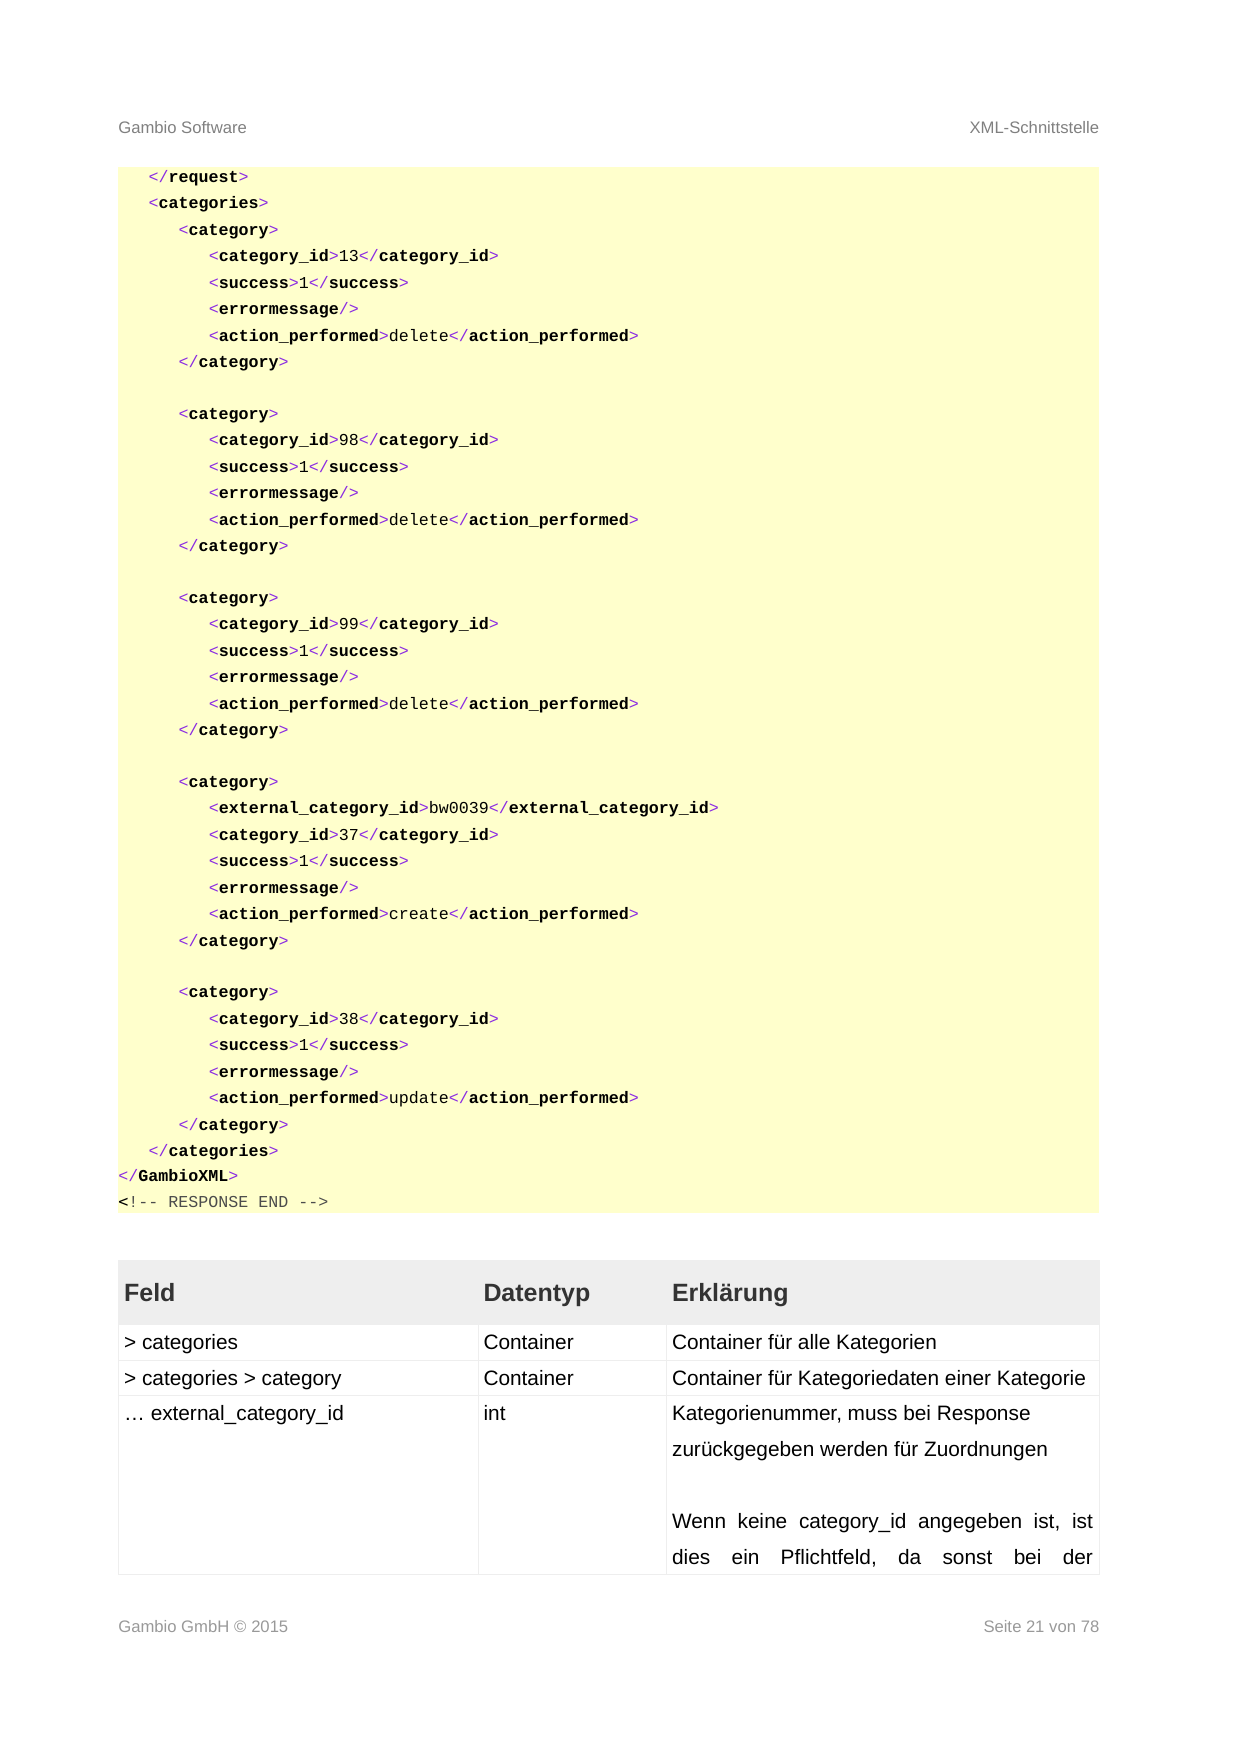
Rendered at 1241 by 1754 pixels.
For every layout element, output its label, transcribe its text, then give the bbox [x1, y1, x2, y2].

text <errormessage/> [118, 299, 1099, 319]
text <category> [118, 220, 1099, 240]
table_cell > categories [119, 1325, 478, 1359]
text <category_id>99</category_id> [118, 614, 1099, 635]
text <category> [118, 588, 1099, 608]
text </category> [118, 931, 1099, 951]
text <category_id>37</category_id> [118, 825, 1099, 845]
table_cell Container für alle Kategorien [667, 1325, 1099, 1359]
text </category> [118, 536, 1099, 557]
table_cell Container für Kategoriedaten einer Kategorie [667, 1361, 1099, 1395]
text </category> [118, 720, 1099, 741]
table_cell int [479, 1396, 666, 1574]
text <category_id>38</category_id> [118, 1009, 1099, 1029]
table_cell Container [479, 1325, 666, 1359]
text <!-- RESPONSE END --> [118, 1192, 1099, 1213]
table_cell Kategorienummer, muss bei Response zurückgegeben werden für Zuordnungen Wenn keine category_id angegeben ist, ist dies ein Pflichtfeld, da sonst bei der [667, 1396, 1099, 1574]
text </category> [118, 1115, 1099, 1135]
table_header Feld [119, 1261, 478, 1324]
text <category> [118, 772, 1099, 792]
text </GambioXML> [118, 1168, 1099, 1186]
text <success>1</success> [118, 851, 1099, 872]
text <category_id>98</category_id> [118, 430, 1099, 451]
text <success>1</success> [118, 273, 1099, 293]
text <category> [118, 404, 1099, 424]
text <action_performed>delete</action_performed> [118, 326, 1099, 346]
text <success>1</success> [118, 457, 1099, 477]
text <action_performed>delete</action_performed> [118, 694, 1099, 714]
table_header Datentyp [479, 1261, 666, 1324]
text <errormessage/> [118, 483, 1099, 504]
text <external_category_id>bw0039</external_category_id> [118, 798, 1099, 819]
text </category> [118, 352, 1099, 372]
text <category_id>13</category_id> [118, 246, 1099, 267]
table_cell Container [479, 1361, 666, 1395]
table_header Erklärung [667, 1261, 1099, 1324]
text <success>1</success> [118, 1035, 1099, 1056]
text <category> [118, 982, 1099, 1003]
text <success>1</success> [118, 641, 1099, 661]
text <action_performed>delete</action_performed> [118, 509, 1099, 530]
text <action_performed>create</action_performed> [118, 904, 1099, 925]
text <errormessage/> [118, 667, 1099, 688]
text </categories> [118, 1141, 1099, 1162]
table_cell … external_category_id [119, 1396, 478, 1574]
text <action_performed>update</action_performed> [118, 1088, 1099, 1109]
text <categories> [118, 193, 1099, 214]
text </request> [118, 167, 1099, 187]
text <errormessage/> [118, 1062, 1099, 1082]
table_cell > categories > category [119, 1361, 478, 1395]
text <errormessage/> [118, 878, 1099, 898]
